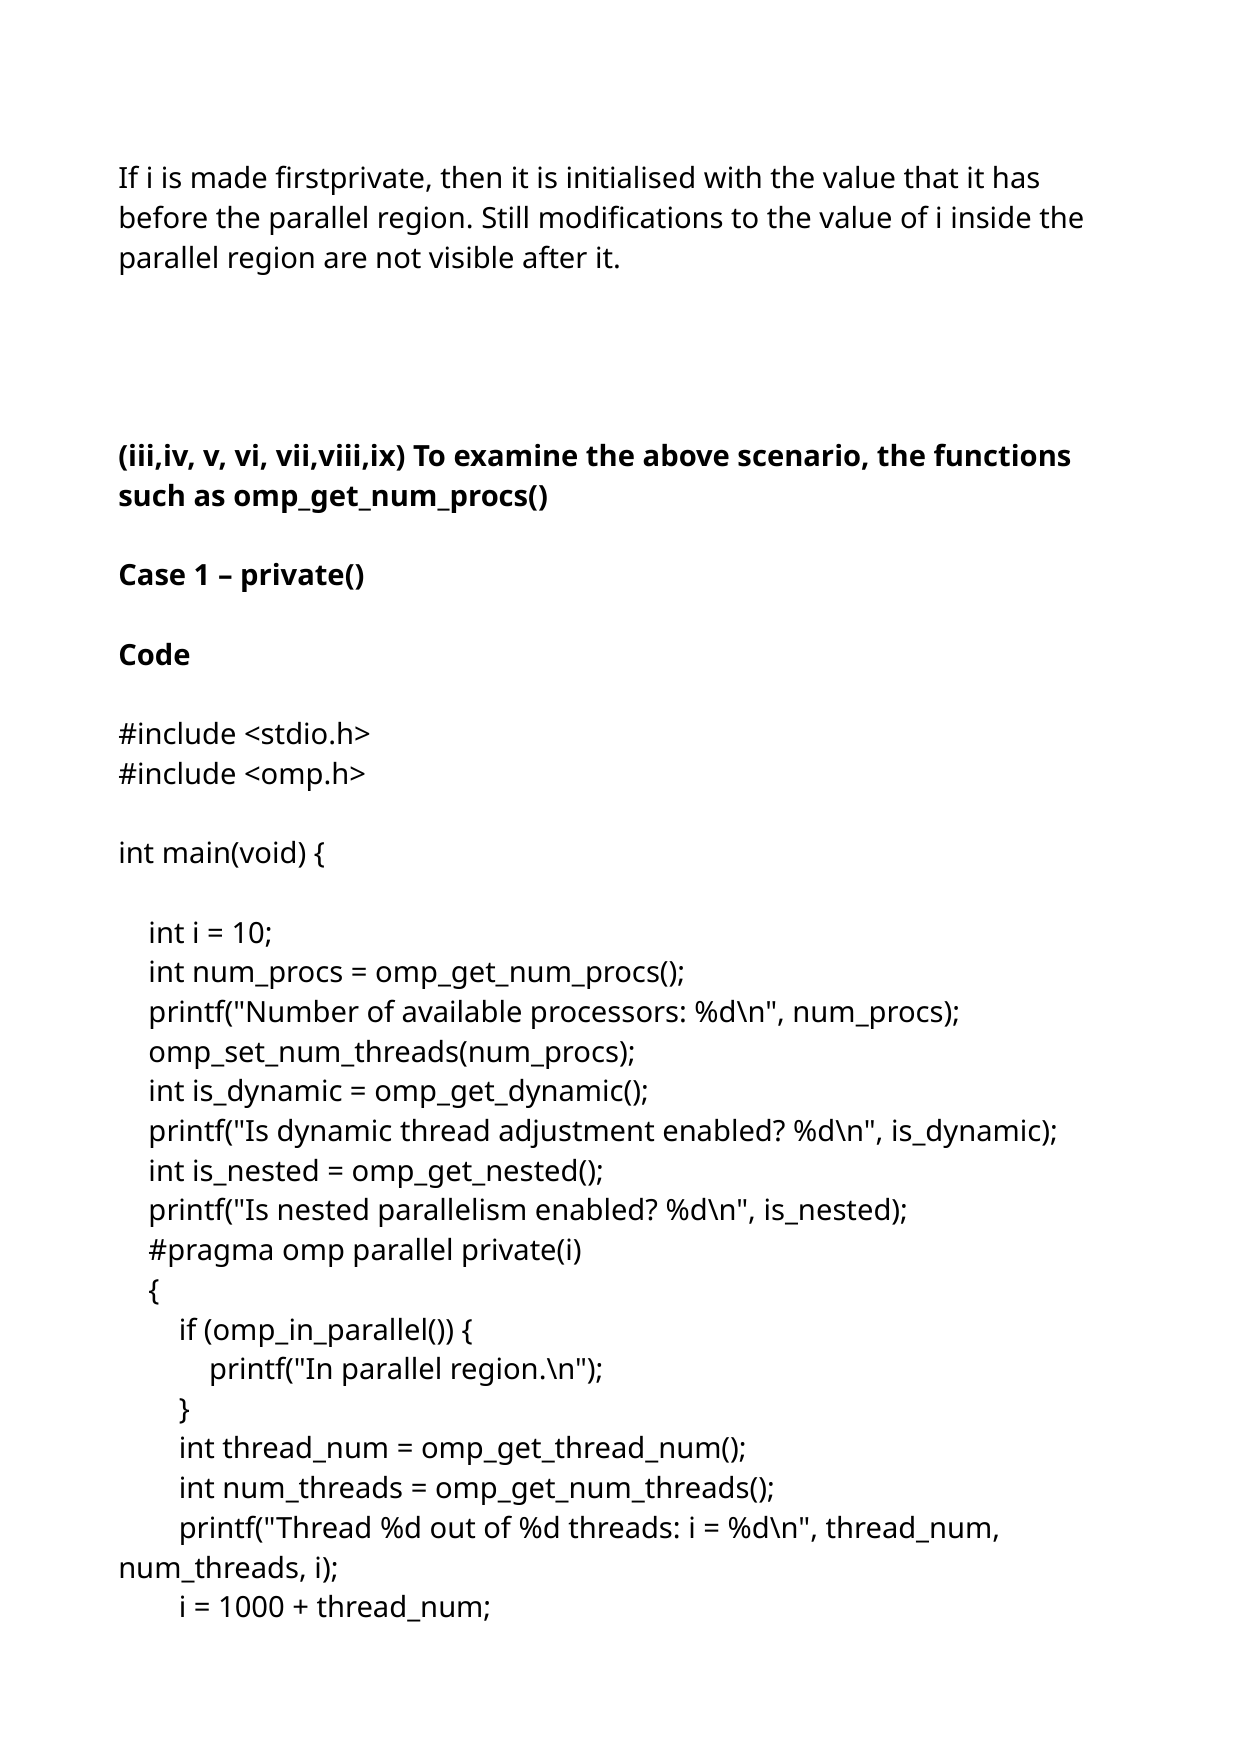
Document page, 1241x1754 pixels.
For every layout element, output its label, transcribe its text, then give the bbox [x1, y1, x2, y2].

text Case 1 – private() [118, 555, 1122, 594]
text printf("Thread %d out of %d threads: i = %d\n", thread_num, num_threads, i); [118, 1507, 1122, 1587]
text printf("Number of available processors: %d\n", num_procs); [118, 991, 1122, 1031]
text printf("Is dynamic thread adjustment enabled? %d\n", is_dynamic); [118, 1110, 1122, 1150]
text { [118, 1269, 1122, 1309]
text int main(void) { [118, 832, 1122, 872]
text If i is made firstprivate, then it is initialised with the value that it has before the parallel region. Still modifications to the value of i inside the parallel region are not visible after it. [118, 158, 1122, 277]
text printf("Is nested parallelism enabled? %d\n", is_nested); [118, 1190, 1122, 1229]
text #include <stdio.h> [118, 713, 1122, 753]
text #include <omp.h> [118, 753, 1122, 793]
text int num_threads = omp_get_num_threads(); [118, 1467, 1122, 1507]
text if (omp_in_parallel()) { [118, 1309, 1122, 1348]
text printf("In parallel region.\n"); [118, 1348, 1122, 1388]
text int num_procs = omp_get_num_procs(); [118, 952, 1122, 991]
text int thread_num = omp_get_thread_num(); [118, 1428, 1122, 1467]
text (iii,iv, v, vi, vii,viii,ix) To examine the above scenario, the functions such as omp_get_num_procs() [118, 436, 1122, 515]
text int i = 10; [118, 912, 1122, 952]
text omp_set_num_threads(num_procs); [118, 1031, 1122, 1071]
text } [118, 1388, 1122, 1428]
text int is_nested = omp_get_nested(); [118, 1150, 1122, 1190]
text #pragma omp parallel private(i) [118, 1229, 1122, 1269]
text int is_dynamic = omp_get_dynamic(); [118, 1071, 1122, 1110]
text Code [118, 634, 1122, 674]
text i = 1000 + thread_num; [118, 1587, 1122, 1626]
